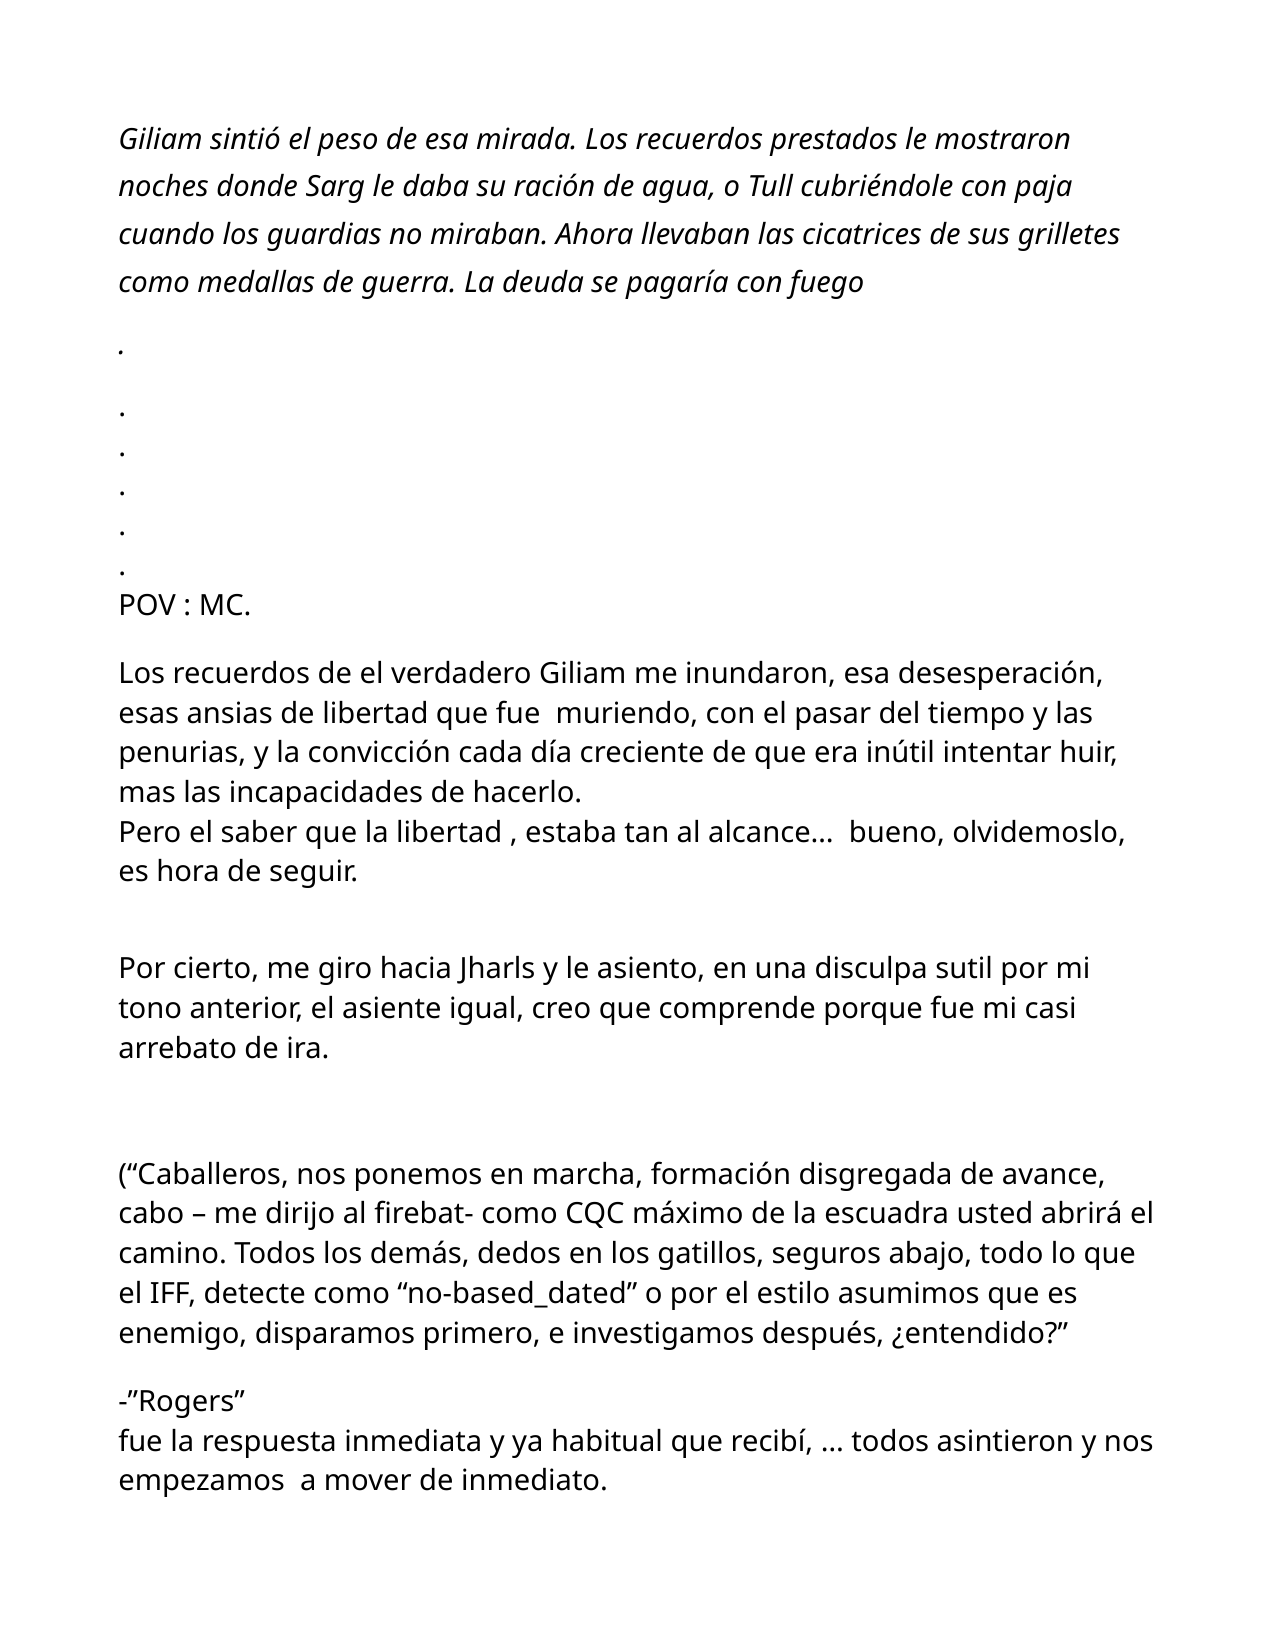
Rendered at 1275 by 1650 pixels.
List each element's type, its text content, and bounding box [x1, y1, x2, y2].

text . [118, 425, 1157, 465]
text . [118, 323, 1157, 363]
text Por cierto, me giro hacia Jharls y le asiento, en una disculpa sutil por mi tono anterior, el asiente igual, creo que comprende porque fue mi casi arrebato de ira. [118, 948, 1157, 1067]
text fue la respuesta inmediata y ya habitual que recibí, … todos asintieron y nos empezamos a mover de inmediato. [118, 1420, 1157, 1499]
text . [118, 465, 1157, 504]
text Giliam sintió el peso de esa mirada. Los recuerdos prestados le mostraron noches donde Sarg le daba su ración de agua, o Tull cubriéndole con paja cuando los guardias no miraban. Ahora llevaban las cicatrices de sus grilletes como medallas de guerra. La deuda se pagaría con fuego [118, 118, 1157, 301]
text POV : MC. [118, 584, 1157, 623]
text . [118, 385, 1157, 425]
text . [118, 544, 1157, 584]
text -”Rogers” [118, 1380, 1157, 1420]
text . [118, 504, 1157, 544]
text (“Caballeros, nos ponemos en marcha, formación disgregada de avance, cabo – me dirijo al firebat- como CQC máximo de la escuadra usted abrirá el camino. Todos los demás, dedos en los gatillos, seguros abajo, todo lo que el IFF, detecte como “no-based_dated” o por el estilo asumimos que es enemigo, disparamos primero, e investigamos después, ¿entendido?” [118, 1153, 1157, 1352]
text Los recuerdos de el verdadero Giliam me inundaron, esa desesperación, esas ansias de libertad que fue muriendo, con el pasar del tiempo y las penurias, y la convicción cada día creciente de que era inútil intentar huir, mas las incapacidades de hacerlo. [118, 652, 1157, 811]
text Pero el saber que la libertad , estaba tan al alcance… bueno, olvidemoslo, es hora de seguir. [118, 811, 1157, 890]
